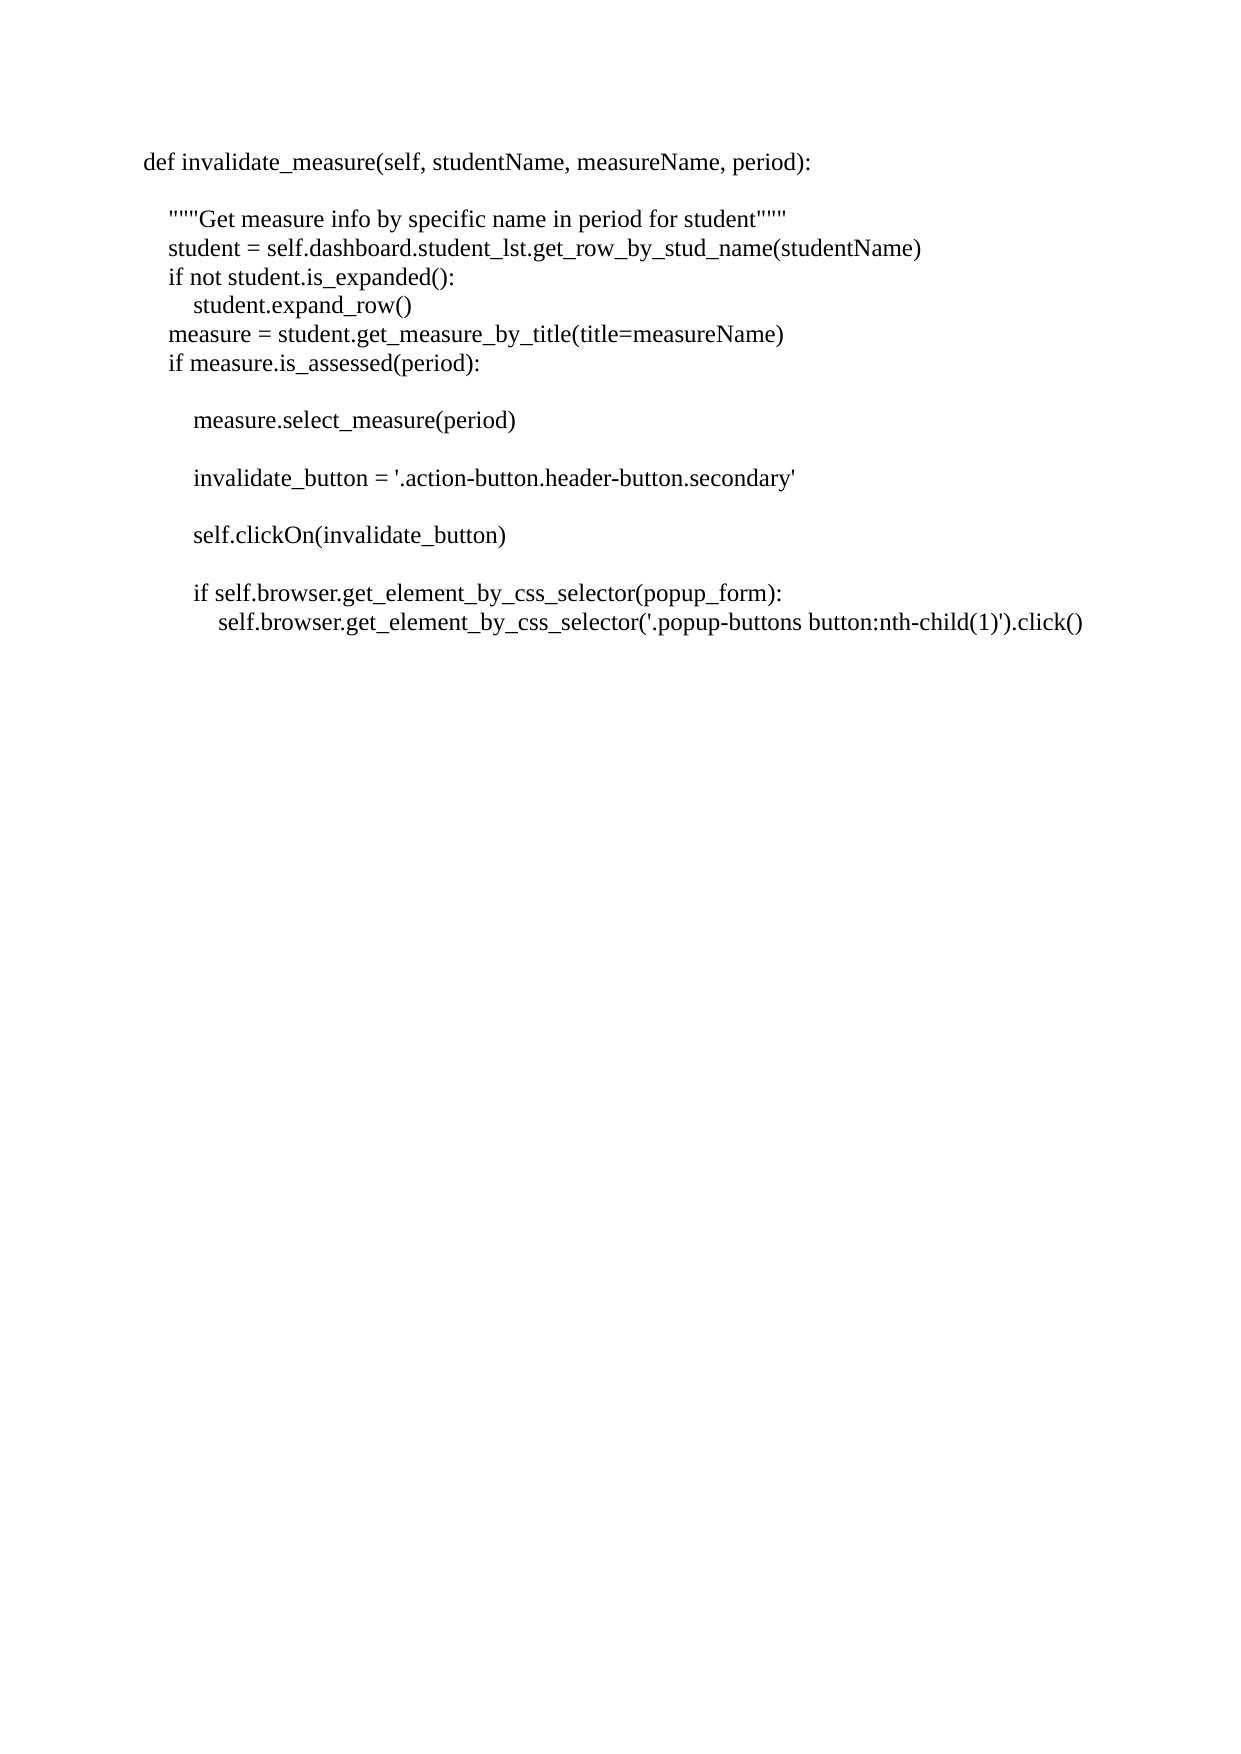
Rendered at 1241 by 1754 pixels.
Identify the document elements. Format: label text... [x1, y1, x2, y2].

text if measure.is_assessed(period): [118, 348, 1122, 377]
text """Get measure info by specific name in period for student""" [118, 204, 1122, 233]
text student = self.dashboard.student_lst.get_row_by_stud_name(studentName) [118, 233, 1122, 262]
text invalidate_button = '.action-button.header-button.secondary' [118, 463, 1122, 492]
text if self.browser.get_element_by_css_selector(popup_form): [118, 578, 1122, 607]
text if not student.is_expanded(): [118, 262, 1122, 291]
text measure = student.get_measure_by_title(title=measureName) [118, 319, 1122, 348]
text measure.select_measure(period) [118, 406, 1122, 434]
text def invalidate_measure(self, studentName, measureName, period): [118, 147, 1122, 176]
text student.expand_row() [118, 291, 1122, 319]
text self.clickOn(invalidate_button) [118, 521, 1122, 549]
text self.browser.get_element_by_css_selector('.popup-buttons button:nth-child(1)').click() [118, 607, 1122, 636]
